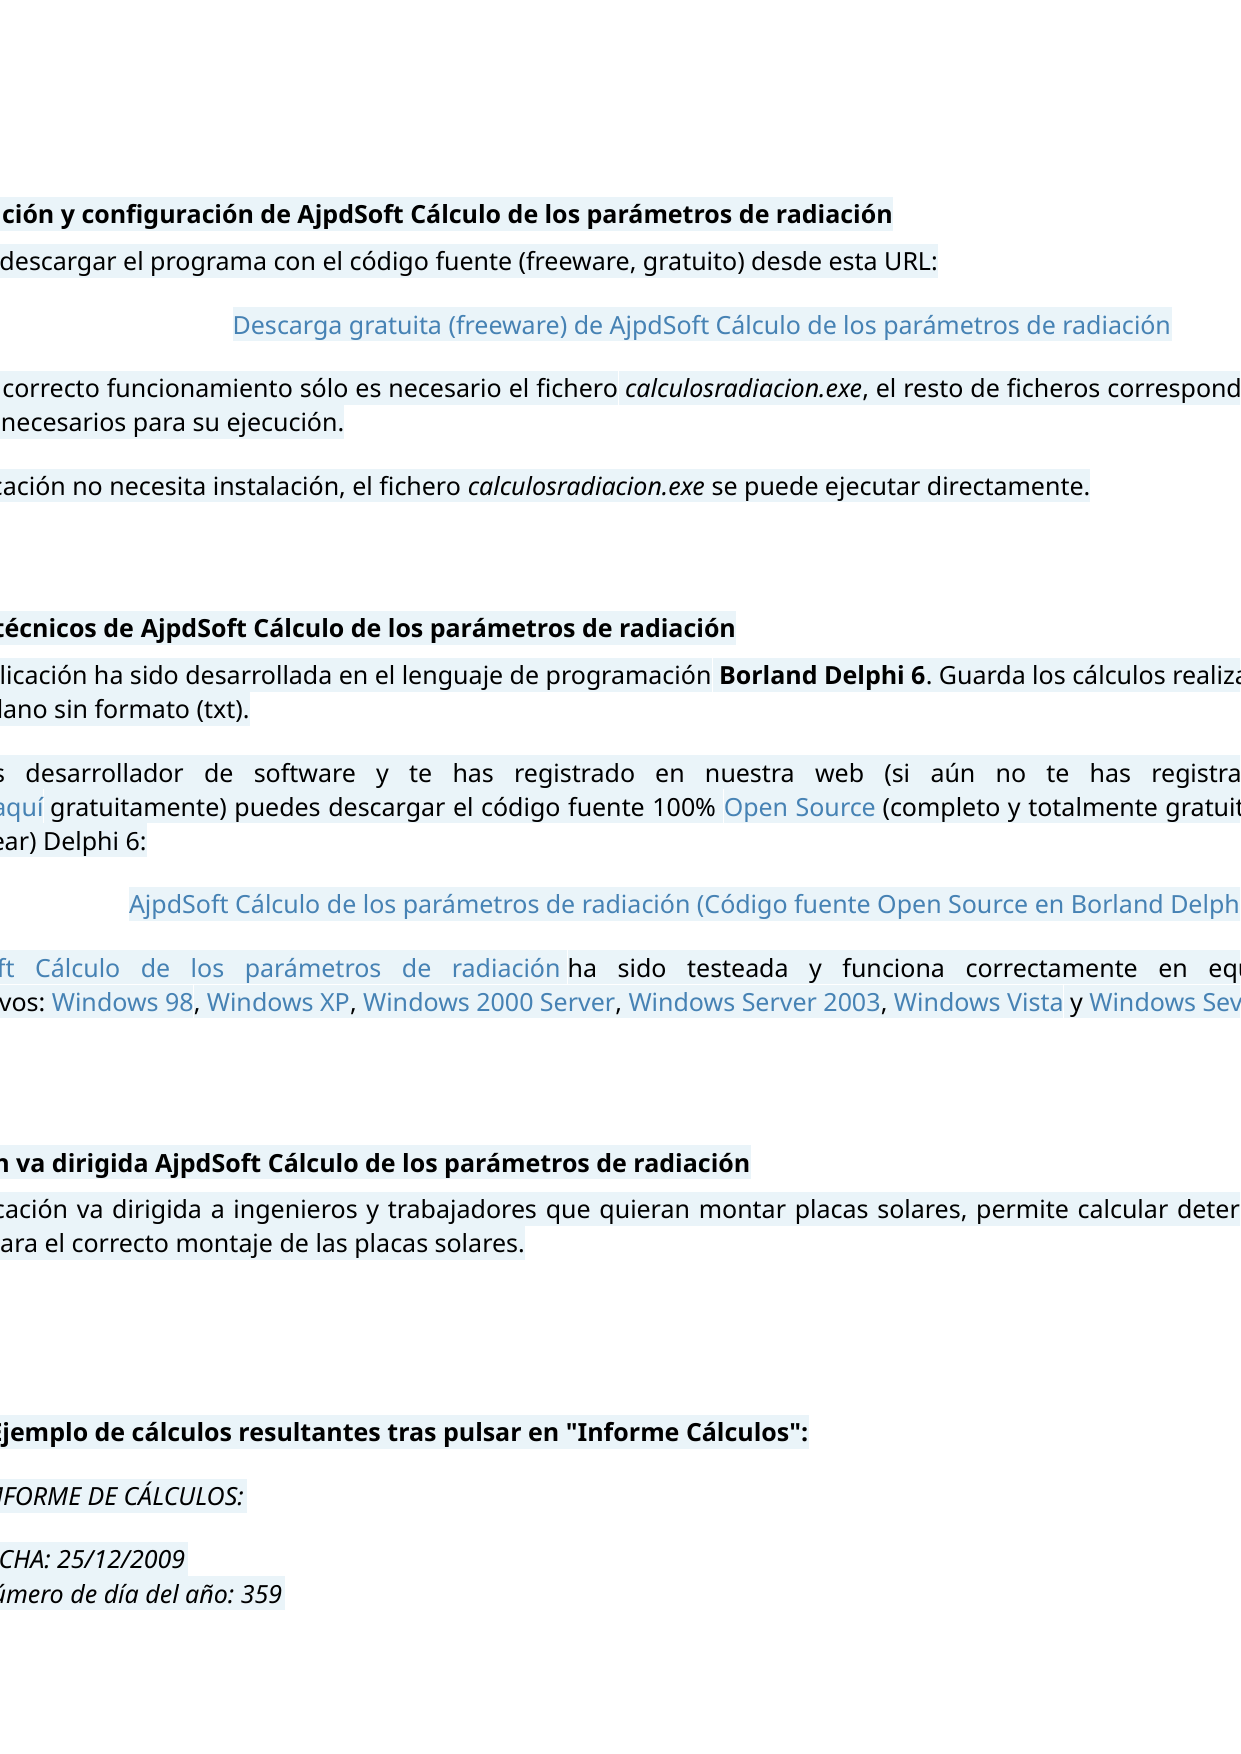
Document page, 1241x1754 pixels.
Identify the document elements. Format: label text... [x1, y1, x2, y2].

table_header Delphi: AjpdSoft Cálculo de los parámetros de radiación Añadida a la sección Descargas la aplicación AjpdSoft Cálculo de los parámetros de radiación: este programa ha sido desarrollado para el cálculo de la declinación solar así como para calcular la posición del Sol en cualquier día del año. Permite calcular, para una latitud dada, la radiación solar sobre superficie plana o inclinada en la capa exterior de la atmósfera. Los resultados se pueden guardar en fichero de texto, consultar en pantalla o copiar al portapapeles). Liberamos el código fuente - source code en Borland Delphi 6 100% Open Source. Información del cálculo de los parámetros de radiación solar. Características más importantes de AjpdSoft Cálculo de los parámetros de radiación. AjpdSoft Cálculo de los parámetros de radiación en funcionamiento. Instalación y configuración de AjpdSoft Cálculo de los parámetros de radiación. Datos técnicos de AjpdSoft Cálculo de los parámetros de radiación. A quién va dirigida AjpdSoft Cálculo de los parámetros de radiación. Anexo. Ejemplo de cálculos resultantes tras pulsar en "Informe Cálculos". Código fuente (source code) de la aplicación completa. Artículos relacionados. Créditos. Información del cálculo de los parámetros de radiación solar Con el programa pueden obtener datos de radiación para cualquier día del año. Se ha de introducir la latitud del lugar del que se quieren obtener dichos datos, así como la inclinación de la superficie si es que la tuviera, y el día que del que se quiere obtener los resultados. Pulsando el botón Calcular una vez introducidos los datos se obtendrá la DECLINACIÓN SOLAR proveniente de la expresión propuesta por Spencer: De la posición del Sol, los datos obtenidos hacen referencia a la siguiente figura: α es la altura solar. Ψ es el azimut. θz es el ángulo cenital. W, es el ángulo solar y corresponde a la trayectoria del sol, 0º al mediodía. La hora del lugar será aproximadamente una hora más en verano y dos en invierno de la hora solar. La radiación solar en el espacio se mide en valor diario medio resultante de la expresión donde Isc es la constante solar y E0, la corrección de la órbita de la tierra: Con el programa también se obtiene el valor de radiación difusa a partir de datos mensuales de radiación global. El programa incluye los datos de tres localidades y se usa para ello el índice de transparencia diario, que relaciona estas radiaciones, (Kd=Gd/Ids) y se aplica la correlación del Método de Page: D/G=1.00-1.13Kd. Características más importantes de AjpdSoft Cálculo de los parámetros de radiación Aplicación de muy sencillo manejo, muy fácil e intuitiva, todas las opciones están en una misma ventana. La aplicación ha sido desarrollada en el lenguaje de programación Borland Delphi 6. No necesita instalación, es suficiente con ejecutar el fichero calculosradiacion.exe. Calcula la declinación solar, posición del Sol en cualquier día del año, calcula la radiación solar sobre superficie plana y sobre superficie inclinada. Muestra gráficas de los valores medios mensuales de radiación difusa y global de las localidades elegidas. Muestra los cálculos obtenidos en pantalla y permite guardarlos en fichero de texto. AjpdSoft Cálculo de los parámetros de radiación en funcionamiento Esta aplicación o programa informático permite calcular la declinación solar según la posición del Sol en cualquier día del año. Se obtiene así mismo para una latitud dada (gadros, minutos y segundos) la radiación solar sobre una superficie plana en la capa exterior de la atmósfera, medida en vatios hora por metro cuadrado. También puede calcular la radiación para una superficie inclinada (según los grados de inclinación). AjpdSoft Cálculo de los parámetros de radiación calcula, para una hora solar dada, la posición del sol según sus ángulos. La aplicación incluye los datos de los valores emdios mensuales de radiación difusa para tres localidades de las que se disponen datos de radiación global: Almería, Madrid y Santander. Calcula para estas localidades la componente difusa de dicha radiación, basado en el Método de Page, y en función de la radiación total que se recibe para esas localidades, de donde dichas radiaciones extraterrestres se han calculado con el propio programa. En primer lugar, para introducir los datos conocidos marcaremos el chec "Introducir Datos", introduciremos latitud norte (que la aplicación podrá calcular automáticamente en función de los grados, minutos y segundos), los grados de inclinación, el día del año (podremos obtener los días automáticamente para determinadas fechas: Solsticio de Verano: el 21 de junio (día 172 en fecha juliana). Equinoccio de Otoño: el 23 de septiembre (día 266 en fecha juliana). Solsticio de Invierno: el 21 de diciembre (día 355 en fecha juliana). Equinoccio de Primavera: el 31 de marzo (día 80 en fecha juliana). O bien pulsamos los botones para cada uno de estos días del año o bien pulsamos en el desplegable del calendario y seleccionamos el día que deseemos, pulsaremos el botón "Añadir Fecha Indicada" para calcular el día del año de la fecha indicada (fecha juliana). Una vez introducidos los datos conocidos pulsaremos "Calcular" para que la aplicación realice los cálculos automáticos de: declinación en grados, altura solar al mediodía, ángulo cenital, ángulo de salida del sol, salida para superficie inclinada, amanecer, duración del día, anochecer, radiación solar diaria extraterreste (Mh/m2), radiación diaria sobre la superficie inclinada (Wh/m2): Seleccionando en "Valores demdios mensuales de radiación difusa" la localidad (Almería, Madrid o Santander) y pulsando en "Hallar" la aplicación calculará los valores medios de radiación difusa por cada mes: Pulsando el botón "Mostrar gráfica" podremos ver una gráfica comparativa de según los distintos valores de radiación media mensual tanto global cómo difusa por localidad: La aplicación permite exportar el gráfico a bmp (imagen), mostrar una vista previa para seleccionar las opciones antes de la impresión (impresora, márgenes, posición, etc.) o imprimirlo directamente en la impresora predeterminada. En "Posición del Sol", introduciendo la hora, los minutos y los segundos, la aplicación calculará el ángulo horario, el azimut y la altura solar: Pulsando en el botón "Informe Cálculos" podremos ver los cálculos realizados en el cuadro de texto para copiarlos al portapapeles o bien, pulsando en el botón "Guardar Informe" podremos guardarlos en fichero de texto: Seleccionando una carpeta y un nombre de fichero se guardarán los datos de los cálculos de radiación: Ejemplo de cálculos resultantes tras pulsar en "Informe Cálculos". Instalación y configuración de AjpdSoft Cálculo de los parámetros de radiación Podéis descargar el programa con el código fuente (freeware, gratuito) desde esta URL: Descarga gratuita (freeware) de AjpdSoft Cálculo de los parámetros de radiación Para el correcto funcionamiento sólo es necesario el fichero calculosradiacion.exe, el resto de ficheros corresponden al código fuente y no son necesarios para su ejecución. La aplicación no necesita instalación, el fichero calculosradiacion.exe se puede ejecutar directamente. Datos técnicos de AjpdSoft Cálculo de los parámetros de radiación Esta aplicación ha sido desarrollada en el lenguaje de programación Borland Delphi 6. Guarda los cálculos realizados en un fichero de texto plano sin formato (txt). Si eres desarrollador de software y te has registrado en nuestra web (si aún no te has registrado puedes hacerlo desde aquí gratuitamente) puedes descargar el código fuente 100% Open Source (completo y totalmente gratuito) en Borland (ahora Codegear) Delphi 6: AjpdSoft Cálculo de los parámetros de radiación (Código fuente Open Source en Borland Delphi 6) AjpdSoft Cálculo de los parámetros de radiación ha sido testeada y funciona correctamente en equipos con sistemas operativos: Windows 98, Windows XP, Windows 2000 Server, Windows Server 2003, Windows Vista y Windows Seven (7). A quién va dirigida AjpdSoft Cálculo de los parámetros de radiación La aplicación va dirigida a ingenieros y trabajadores que quieran montar placas solares, permite calcular determinados parámetros útiles para el correcto montaje de las placas solares. Anexo Ejemplo de cálculos resultantes tras pulsar en "Informe Cálculos": IMFORME DE CÁLCULOS: FECHA: 25/12/2009 Número de día del año: 359 Latitud del lugar: 3.06806 Grados Latitud Norte Superficie plana y superficie inclinada 2 grados Declinación del día -23.398 grados ALTURA SOLAR AL MEDIODIA: 63.534 GRADOS Ángulo cenital: 26.466 grados ÁNGULO DE SALIDA DEL SOL: 88.671 GRADOS Salida sol para superfie inclinada: 88.671 grados AMANECER: 6.09 Horas antes del mediodía DURACIÓN DEL DÍA: 11.82 Horas ANOCHECER: 17.91 Horas desde el mediodía Radiación solar diaria extraterrestre de 9530.39 Wh/m2 Radiación solar diaria extraterrestre sobre superficie inclinada de 9774.15 Wh/m2 Código fuente (source code) de la aplicación completa: unit radiacion; {$R WinXP.res} interface uses Windows, Messages, SysUtils, Variants, Classes, Graphics, Controls, Forms, Dialogs,shellapi, StdCtrls, ComCtrls, Buttons, dateutils, ExtCtrls, Math, jpeg, series, ThemeMgr; type TF_Radiacion = class(TForm) Notas: TPageControl; TabSheet1: TTabSheet; TabSheet2: TTabSheet; gb_Radiacion: TGroupBox; Label1: TLabel; Label2: TLabel; Label3: TLabel; Label4: TLabel; Label5: TLabel; Label6: TLabel; Label7: TLabel; Label9: TLabel; Label10: TLabel; Label11: TLabel; Label12: TLabel; Label13: TLabel; Label14: TLabel; Label15: TLabel; Label8: TLabel; Label16: TLabel; E_1: TEdit; E_2: TEdit; E_3: TEdit; E_4: TEdit; E_5: TEdit; E_6: TEdit; E_12: TEdit; E_11: TEdit; E_10: TEdit; E_9: TEdit; E_8: TEdit; E_7: TEdit; E_24: TEdit; E_23: TEdit; E_22: TEdit; E_21: TEdit; E_20: TEdit; E_19: TEdit; RB_almeria: TRadioButton; RB_madrid: TRadioButton; RB_santander: TRadioButton; Button1: TButton; E_18: TEdit; E_17: TEdit; E_16: TEdit; E_15: TEdit; E_14: TEdit; E_13: TEdit; B_informe: TButton; B_Guardar: TButton; B_salir: TButton; M_resultados: TMemo; GB_datos: TGroupBox; B_calcular: TButton; P_fecha: TPanel; L_dia: TLabel; E_numeroDedia: TEdit; DTP_fecha: TDateTimePicker; B_anadirFecha: TButton; B_solsticioVerano: TButton; B_equinoccioOtono: TButton; B_SolsticioInvierno: TButton; B_EquinoccioPrimavera: TButton; P_latitud: TPanel; LE_Latitud: TLabeledEdit; LE_grados: TLabeledEdit; LE_minutos: TLabeledEdit; LE_Segundos: TLabeledEdit; CB_grados: TCheckBox; B_convertirLatitud: TButton; LE_Inclinacion: TLabeledEdit; CB_datos: TCheckBox; P_resultados: TGroupBox; L_alturaSolar: TLabel; L_alturaCenital: TLabel; L_resultado: TLabel; L_angulosalidaSol: TLabel; L_DuracionDia: TLabel; L_fecha: TLabel; L_horaSalidaSol: TLabel; L_horaPuestasol: TLabel; L_anguloSalidaInclinada: TLabel; L_radiacionInclinada: TLabel; L_radiacionExtra: TLabel; E_declinacion: TEdit; E_radiacionInclinada: TEdit; E_radiacion: TEdit; GB_posicionSol: TGroupBox; L_azimut: TLabel; L_alturaDelSol: TLabel; L_anguloSolar: TLabel; L_segundos: TLabel; L_hora: TLabel; L_minutos: TLabel; E_segundos: TEdit; CB_posicionDelSol: TCheckBox; B_Posicion: TButton; LE_azimut: TLabeledEdit; LE_alturaSolar: TLabeledEdit; LE_anguloSolar: TLabeledEdit; E_Hora: TEdit; E_minutos: TEdit; SaveDialog1: TSaveDialog; Image1: TImage; Image2: TImage; btGrafica: TButton; LWEB: TLabel; ThemeManager1: TThemeManager; procedure B_calcularClick(Sender: TObject); procedure CB_gradosClick(Sender: TObject); procedure B_convertirLatitudClick(Sender: TObject); procedure CB_datosClick(Sender: TObject); procedure B_anadirFechaClick(Sender: TObject); procedure B_solsticioVeranoClick(Sender: TObject); procedure FormCreate(Sender: TObject); procedure B_equinoccioOtonoClick(Sender: TObject); procedure B_SolsticioInviernoClick(Sender: TObject); procedure B_EquinoccioPrimaveraClick(Sender: TObject); procedure CB_posicionDelSolClick(Sender: TObject); procedure B_PosicionClick(Sender: TObject); procedure Button1Click(Sender: TObject); procedure RB_almeriaClick(Sender: TObject); procedure RB_madridClick(Sender: TObject); procedure RB_santanderClick(Sender: TObject); procedure B_salirClick(Sender: TObject); procedure B_informeClick(Sender: TObject); procedure B_GuardarClick(Sender: TObject); procedure btGraficaClick(Sender: TObject); procedure LWEBClick(Sender: TObject); private { Private declarations } public { Public declarations } end; var F_Radiacion: TF_Radiacion; implementation uses grafica; {$R *.dfm} procedure TF_Radiacion.B_calcularClick(Sender: TObject); var i,j,k,di,numerodeldia : integer; t,de,dec,w,l,Lrad,wgrad,DurDia,alfa,alfaGrad,altCen,salSol,finSol,beta,w2, w2grad,betaRad, E0,Iod,Iod2: real; declinacion,anguloSolar,angulosolargrados,duracionDia,alturaSol, alturaCenital,salidaSolar,puestasol,AngulosolarInclinacion,radiaciondiaria, radiacionDiariaInclinada : string; begin val(LE_Latitud.text,l,i); val(E_numeroDedia.Text,di,j); val(LE_Inclinacion.text,beta,k); if (i<>0) or (j<>0) or (k<>0) then begin if i<>0 then begin showmessage('Introduzca correctamente la latitud del lugar'); LE_Latitud.clear; LE_Latitud.setfocus; end; if j<>0 then begin Showmessage('Introduzca el día del año deseado'); B_anadirFecha.setfocus; end; if k<>0 then begin showmessage('Introduzca un valor correcto'); LE_Inclinacion.setfocus; end; end else begin if (l>90) or (l<0) then begin showmessage('El valor de latitud ha de estar comprendido entre 0º y 90º'); LE_Latitud.Clear; LE_Latitud.setfocus; end else begin B_informe.Enabled := true; numerodeldia := dayoftheyear(DTP_fecha.date); E_numeroDedia.text := inttostr(numerodeldia); L_fecha.caption := 'FECHA: '+datetostr(dtp_fecha.DateTime); t := 2*pi*((di-1)/365); //es el número de día del año de := 0.006918-0.399912*cos(t)+0.070257*sin(t)-0.006758*cos(2*t)+0.000907*sin(2*t) -0.002697*cos(3*t)+0.00148*sin(3*t); // da el valor de la declinacion en el día pedido dec := de*(180/pi); // pasa de radianes a grados str(dec:6:3,declinacion); E_declinacion.Text := declinacion; CB_posicionDelSol.Enabled := true; B_calcular.setfocus; Lrad := ((l*pi)/180); //pone la latitud en radianes w := arcCos(-tan(Lrad)*tan(de)); //angulo solar para la salida del sol cuando alfa = 0 wgrad := w*180/pi; // pone el ángulo de salida del sol en grados str(w:6:3,angulosolar); str(wgrad:6:3,angulosolargrados); L_angulosalidaSol.Caption := 'ÁNGULO DE SALIDA DEL SOL: '+ anguloSolarGrados+' GRADOS'; if (beta<0) or (beta>90) then begin showmessage('La inclinación ha de estar comprendida entre 0 y 90 grados'); LE_Inclinacion.text := '0'; end; betaRad := (beta*pi)/180; w2 := arcCos(-tan(Lrad-betaRad)*tan(de)); //angulo de salida para una superficie inclinada w2grad :=w2*180/pi; str(w2grad:6:3,AngulosolarInclinacion); if (w2 <= w) then // El angulo de salida para sup. inclinada será el mínimo entre w2 y w L_anguloSalidaInclinada.Caption := 'Salida para superfie inclinada: ' + anguloSolarInclinacion+' grados'; if (w2 > w) then L_anguloSalidaInclinada.Caption := 'Salida sol para superfie inclinada: '+ anguloSolarGrados+' grados'; Durdia := (wgrad*2)/15; //duración de un día, 2veces el ángulo salida del sol entre 15 grados que dura cada hora str(durdia:6:2,duracionDia); L_DuracionDia.caption := 'DURACIÓN DEL DÍA: '+duracionDia+' Horas'; SalSol := 12-(durDia/2); str(salsol:6:2,salidaSolar); L_horaSalidaSol.caption := 'AMANECER: '+salidasolar+' Hora Solar'; finSol:= 12+(durDia/2); str(finsol:6:2,puestaSol); L_horaPuestaSol.caption := 'ANOCHECER: '+puestasol+' Hora Solar'; alfa := arcSin(sin(Lrad)*sin(de)+cos(Lrad)*cos(de)*1); //altura solar al mediodía, cosw=1 alfaGrad := alfa*180/pi; str(alfagrad:8:3,alturaSol); L_alturaSolar.Caption := 'ALTURA SOLAR AL MEDIODIA: '+alturaSol+' GRADOS'; altCen := 90-alfaGrad; //el ángulo cenital es complementario de la altura solar str(altCen:8:3,alturacenital); L_alturaCenital.Caption := 'Ángulo cenital: '+alturaCenital+' grados'; E0 := 1+0.03333*cos(2*pi*numerodeldia/365); //radiación global diaria exterior de la admosfera. Iod := (24/pi)*1367*E0*(w*sin(de)*sin(Lrad)+cos(de)*cos(Lrad)*sin(w)); str(Iod:6:2,radiaciondiaria); E_radiacion.text := radiaciondiaria; if (w2 <= w) then //para superficie inclinada se usa el mínimo entre w y w2 Iod2 := (24/pi)*1367*E0*(w2*sin(de)*sin(Lrad-betaRad)+cos(de)*cos(Lrad-betaRad)*sin(w2)); str(Iod2:6:2,radiacionDiariaInclinada); E_radiacionInclinada.text := radiacionDiariaInclinada; if (w2 > w) then Iod2 := (24/pi)*1367*E0*(w*sin(de)*sin(Lrad-betaRad)+cos(de)*cos(Lrad-betaRad)*sin(w)); str(Iod2:6:2,radiacionDiariaInclinada); E_radiacionInclinada.text := radiacionDiariaInclinada; end; end; end; procedure TF_Radiacion.CB_gradosClick(Sender: TObject); begin If CB_grados.checked then begin LE_Latitud.clear; LE_grados.enabled := true; LE_grados.setfocus; LE_minutos.enabled := true; LE_Segundos.enabled := true; B_convertirlatitud.Enabled := true; end else begin LE_grados.enabled := false; LE_minutos.enabled := false; LE_Segundos.enabled := false; B_convertirlatitud.Enabled := false; LE_grados.clear; LE_minutos.clear; LE_Segundos.clear; end; end; procedure TF_Radiacion.B_convertirLatitudClick(Sender: TObject); var g,s,m : integer; r : real; resultado : string; i,j,k : integer; begin val(LE_grados.text,g,i); val(LE_minutos.text,m,j); val(LE_Segundos.Text,s,k); if (i<>0) or (j<>0) or (k<>0) then begin showmessage('Introduzca valores válidos'); LE_grados.setfocus; end else begin r := g+(m/60)+(s/3600); str(r:8:5,resultado); LE_Latitud.Text := resultado; end; end; procedure TF_Radiacion.CB_datosClick(Sender: TObject); begin If CB_datos.checked then begin LE_Inclinacion.Enabled := true; B_calcular.Enabled := true; CB_grados.enabled := true; LE_Latitud.enabled := true; L_dia.Enabled := true; DTP_fecha.enabled := true; B_anadirFecha.enabled := true; B_solsticioVerano.enabled := true; B_SolsticioInvierno.enabled := true; B_equinoccioOtono.enabled := true; B_EquinoccioPrimavera.enabled := true; end else begin LE_Inclinacion.enabled := false; B_calcular.Enabled := false; CB_grados.enabled := false; LE_Latitud.enabled := false; DTP_fecha.enabled := false; B_anadirFecha.enabled := false; B_solsticioVerano.enabled := false; B_SolsticioInvierno.enabled := false; B_equinoccioOtono.enabled := false; B_EquinoccioPrimavera.enabled := false; CB_posicionDelSol.enabled := false; L_dia.Enabled := false; CB_posicionDelSol.Checked := false; end; end; procedure TF_Radiacion.B_anadirFechaClick(Sender: TObject); var dia : TDatetime; d : integer; begin dia := DTP_fecha.date; d := DayOfTheYear(dia); E_numeroDedia.Text := inttostr(d); B_calcular.setfocus; end; procedure TF_Radiacion.B_solsticioVeranoClick(Sender: TObject); var solsticioVer : TDatetime; d : integer; begin solsticioVer := strtodate('21/06/2009'); DTP_fecha.date := solsticioVer; d := dayoftheyear(solsticioVer); E_numeroDedia.Text := inttostr(d); end; procedure TF_Radiacion.FormCreate(Sender: TObject); begin DTP_fecha.date := now; end; procedure TF_Radiacion.B_equinoccioOtonoClick(Sender: TObject); var equinoccioOto : TDatetime; d : integer; begin equinoccioOto := strtodate('23/09/2009'); DTP_fecha.date := equinoccioOto; d := dayoftheyear(equinoccioOto); E_numeroDedia.Text := inttostr(d); end; procedure TF_Radiacion.B_SolsticioInviernoClick(Sender: TObject); var solsticioInv : TDatetime; d : integer; begin solsticioInv := strtodate('21/12/2009'); DTP_fecha.date := solsticioInv; d := dayoftheyear(solsticioInv); E_numeroDedia.Text := inttostr(d); end; procedure TF_Radiacion.B_EquinoccioPrimaveraClick(Sender: TObject); var equinoccioPri : TDatetime; d : integer; begin equinoccioPri := strtodate('21/03/2009'); DTP_fecha.date := equinoccioPri; d := dayoftheyear(equinoccioPri); E_numeroDedia.Text := inttostr(d); end; procedure TF_Radiacion.CB_posicionDelSolClick(Sender: TObject); begin if CB_posicionDelSol.Checked then begin B_Posicion.enabled := true; E_segundos.enabled := true; E_hora.enabled := true; E_minutos.enabled := true; L_azimut.Enabled := true; L_alturaDelSol.enabled := true; L_anguloSolar.enabled:= true; L_segundos.Enabled := true; L_hora.Enabled := true; L_minutos.Enabled := true; E_Hora.setfocus; end else begin E_Hora.enabled := false; E_segundos.enabled := false; E_minutos.enabled := false; B_Posicion.enabled := false; L_segundos.Enabled := false; L_azimut.Enabled := false; L_alturaDelSol.enabled := false; L_anguloSolar.enabled := false; L_hora.Enabled := false; L_minutos.Enabled := false; end; end; procedure TF_Radiacion.B_PosicionClick(Sender: TObject); var h,m,s,hs,w,wgrad,alfa,alfaGrad,L,Lrad,de,deRad,azi,aziGrad : real; i,j,k: integer; angulosolar,azimut,alturaSolar : string; begin val(E_Hora.text,h,i); val(E_minutos.text,m,j); val(E_segundos.text,s,k); if (i<>0) or (j<>0) or (k<>0) then begin showmessage('Introduzca valores horarios correctos'); E_hora.setfocus; end else begin if (E_declinacion.text = '') then begin showmessage('Debe introducir el día en que desea calcular la posicion del sol'); B_anadirFecha.SetFocus; end else begin if (h<0) or (h>23) or (m<0)or (m>59) or (s<0) or (s>59) then begin showmessage('Introduzca valores adecuados: hora entre 0 y 23; '+ 'minutos y segundos entre 0 y 59'); E_hora.SetFocus; end else begin Hs := h+m/60+s/3600; // nos da la hora solar en decimal w := (hs-12)*pi/12; // ángulo solar en radianes wgrad := (hs-12)*180/12; // ángulo solar en grados: 1 hora = 15 grados str(wgrad:6:2,angulosolar); LE_anguloSolar.Text := angulosolar; val(E_declinacion.text,de,i); // coge el valor de la declinacion para ese día val(LE_Latitud.text,l,i); // coge el valor de la latidud del lugar Lrad := l*pi/180; // latitud en radianes DeRad := de*pi/180; // declinacion en radianes //calcula altura solar a cualquier hora alfa := arcSin(sin(Lrad)*sin(DeRad)+cos(Lrad)*cos(DeRad)*cos(w)); alfaGrad := alfa*180/pi; str(alfagrad:8:3,alturaSolar); LE_alturaSolar.Text := alturaSolar; if (Hs = 12) then LE_azimut.text := '0.00' else begin // calcula el azimut en radianes Azi := arcCos((sin(alfa)*sin(LRad)-sin(deRad))/(cos(alfa)*cos(LRad))); AziGrad := azi*180/pi; // azimut en grados str(azigrad:6:2,azimut); LE_azimut.text := azimut; end; end; end; end; end; procedure TF_Radiacion.Button1Click(Sender: TObject); var e,f,m,a,ma,j,ju,ag,s,o,n,di,e2,f2,m2,a2,ma2,j2,ju2,ag2,s2,o2,n2,di2, k1,k2,k3,k4,k5,k6,k7,k8,k9,k19,k10,k11,k12,d1,d2,d3,d4,d5,d6,d7,d8,d9,d10,d11,d12 : real; begin if RB_almeria.Checked then begin e := 2800; //valores medios mensuales de radiacion global E_1.text := floattostr(e); f := 3600; E_2.text := floattostr(f); m := 5100; E_3.Text := floattostr(m); a := 5700; E_4.Text := floattostr(a); ma := 6600; E_5.text := floattostr(ma); j := 7200; E_6.text := floattostr(j); ju := 7100; E_7.text := floattostr(ju); ag := 6500; E_8.text := floattostr(ag); s := 5500; E_9.text := floattostr(s); o := 4200; E_10.text:= floattostr(o); n := 3000; E_11.text := floattostr(n); di := 2500; E_12.text := floattostr(di); e2 := 4700; //valores de radiacion en la atmosfera para el día 15 de cada mes f2 := 6204; m2 := 8014; a2 := 9851; ma2 := 11064; j2 := 11585; ju2 := 11364; ag2 := 10420; s2 := 8846; o2 := 6971; n2 := 5211; di2 := 4338; k1 := e/e2; // k es el cociente entre radiacion global y la extraterrestre: k=Go/Ioc k2 := f/f2; k3 := m/m2; k4 := a/a2; k5 := ma/ma2; k6 := j/j2; k7 := ju/ju2; k8 := ag/ag2; k9 := s/s2; k10 := o/o2; k11 := n/n2; k12 := di/di2; D1 := e*(1-1.13*k1); // se halla el valor de la radiacion difusa por el método de Page E_13.Text := floattostr(d1); D2 := f*(1-1.13*k2); E_14.Text := floattostr(d2); D3 := m*(1-1.13*k3); E_15.Text := floattostr(d3); D4 := a*(1-1.13*k4); E_16.Text := floattostr(d4); D5 := ma*(1-1.13*k5); E_17.Text := floattostr(d5); D6 := j*(1-1.13*k6); E_18.Text := floattostr(d6); D7 := ju*(1-1.13*k7); E_19.Text := floattostr(d7); D8 := ag*(1-1.13*k8); E_20.Text := floattostr(d8); D9 := s*(1-1.13*k9); E_21.Text := floattostr(d9); D10 := o*(1-1.13*k10); E_22.Text := floattostr(d10); D11 := n*(1-1.13*k11); E_23.Text := floattostr(d11); D12 := di*(1-1.13*k12); E_24.Text := floattostr(d12); end; if RB_madrid.Checked then begin e := 2000; //valores medios mensuales de radiacion global E_1.text := floattostr(e); f := 2900; E_2.text := floattostr(f); m := 4300; E_3.Text := floattostr(m); a := 5400; E_4.Text := floattostr(a); ma := 6500; E_5.text := floattostr(ma); j := 7300; E_6.text := floattostr(j); ju := 7600; E_7.text := floattostr(ju); ag := 6700; E_8.text := floattostr(ag); s := 5300; E_9.text := floattostr(s); o := 3600; E_10.text:= floattostr(o); n := 2400; E_11.text := floattostr(n); di := 1800; E_12.text := floattostr(di); e2 := 4089; //valores de radiacion en la atmosfera para el día 15 de cada mes f2 := 5642; m2 := 7569; a2 := 9598; ma2 := 10995; j2 := 11620; ju2 := 11362; ag2 := 10261; s2 := 8490; o2 := 6460; n2 := 4615; di2 := 3222; k1 := e/e2; // k es el cociente entre radiacion global y la extraterrestre: k=Go/Ioc k2 := f/f2; k3 := m/m2; k4 := a/a2; k5 := ma/ma2; k6 := j/j2; k7 := ju/ju2; k8 := ag/ag2; k9 := s/s2; k10 := o/o2; k11 := n/n2; k12 := di/di2; D1 := e*(1-1.13*k1); // se halla el valor de la radiacion difusa por el método de Page E_13.Text := floattostr(d1); D2 := f*(1-1.13*k2); E_14.Text := floattostr(d2); D3 := m*(1-1.13*k3); E_15.Text := floattostr(d3); D4 := a*(1-1.13*k4); E_16.Text := floattostr(d4); D5 := ma*(1-1.13*k5); E_17.Text := floattostr(d5); D6 := j*(1-1.13*k6); E_18.Text := floattostr(d6); D7 := ju*(1-1.13*k7); E_19.Text := floattostr(d7); D8 := ag*(1-1.13*k8); E_20.Text := floattostr(d8); D9 := s*(1-1.13*k9); E_21.Text := floattostr(d9); D10 := o*(1-1.13*k10); E_22.Text := floattostr(d10); D11 := n*(1-1.13*k11); E_23.Text := floattostr(d11); D12 := di*(1-1.13*k12); E_24.Text := floattostr(d12); end; if RB_santander.Checked then begin e := 1300; //valores medios mensuales de radiacion global E_1.text := floattostr(e); f := 1900; E_2.text := floattostr(f); m := 2900; E_3.Text := floattostr(m); a := 3900; E_4.Text := floattostr(a); ma := 4500; E_5.text := floattostr(ma); j := 5100; E_6.text := floattostr(j); ju := 5200; E_7.text := floattostr(ju); ag := 4400; E_8.text := floattostr(ag); s := 3800; E_9.text := floattostr(s); o := 2400; E_10.text:= floattostr(o); n := 1600; E_11.text := floattostr(n); di := 1100; e2 := 3567; //valores de radiacion en la atmosfera para el día 15 de cada mes f2 := 5152; m2 := 7169; a2 := 9355; ma2 := 10911; j2 := 11627; ju2 := 11336; ag2 := 10099; s2 := 8163; o2 := 6008; n2 := 4103; di2 := 3200; k1 := e/e2; // k es el cociente entre radiacion global y la extraterrestre: k=Go/Ioc k2 := f/f2; k3 := m/m2; k4 := a/a2; k5 := ma/ma2; k6 := j/j2; k7 := ju/ju2; k8 := ag/ag2; k9 := s/s2; k10 := o/o2; k11 := n/n2; k12 := di/di2; D1 := e*(1-1.13*k1); // se halla el valor de la radiacion difusa por el método de Page E_13.Text := floattostr(d1); D2 := f*(1-1.13*k2); E_14.Text := floattostr(d2); D3 := m*(1-1.13*k3); E_15.Text := floattostr(d3); D4 := a*(1-1.13*k4); E_16.Text := floattostr(d4); D5 := ma*(1-1.13*k5); E_17.Text := floattostr(d5); D6 := j*(1-1.13*k6); E_18.Text := floattostr(d6); D7 := ju*(1-1.13*k7); E_19.Text := floattostr(d7); D8 := ag*(1-1.13*k8); E_20.Text := floattostr(d8); D9 := s*(1-1.13*k9); E_21.Text := floattostr(d9); D10 := o*(1-1.13*k10); E_22.Text := floattostr(d10); D11 := n*(1-1.13*k11); E_23.Text := floattostr(d11); D12 := di*(1-1.13*k12); E_24.Text := floattostr(d12); end; end; procedure TF_Radiacion.RB_almeriaClick(Sender: TObject); var e,f,m,a,ma,j,ju,ag,s,o,n,di : real; begin e := 2800; //valores medios mensuales de radiacion global E_1.text := floattostr(e); f := 3600; E_2.text := floattostr(f); m := 5100; E_3.Text := floattostr(m); a := 5700; E_4.Text := floattostr(a); ma := 6600; E_5.text := floattostr(ma); j := 7200; E_6.text := floattostr(j); ju := 7100; E_7.text := floattostr(ju); ag := 6500; E_8.text := floattostr(ag); s := 5500; E_9.text := floattostr(s); o := 4200; E_10.text:= floattostr(o); n := 3000; E_11.text := floattostr(n); di := 2500; E_12.text := floattostr(di); E_13.clear; E_14.clear; E_15.clear; E_16.clear; E_17.clear; E_18.clear; E_19.clear; E_20.clear; E_21.Clear; E_22.clear; E_23.Clear; E_24.Clear; end; procedure TF_Radiacion.RB_madridClick(Sender: TObject); var e,f,m,a,ma,j,ju,ag,s,o,n,di : real; begin e := 2000; //valores medios mensuales de radiacion global E_1.text := floattostr(e); f := 2900; E_2.text := floattostr(f); m := 4300; E_3.Text := floattostr(m); a := 5400; E_4.Text := floattostr(a); ma := 6500; E_5.text := floattostr(ma); j := 7300; E_6.text := floattostr(j); ju := 7600; E_7.text := floattostr(ju); ag := 6700; E_8.text := floattostr(ag); s := 5300; E_9.text := floattostr(s); o := 3600; E_10.text:= floattostr(o); n := 2400; E_11.text := floattostr(n); di := 1800; E_12.text := floattostr(di); E_13.clear; E_14.clear; E_15.clear; E_16.clear; E_17.clear; E_18.clear; E_19.clear; E_20.clear; E_21.Clear; E_22.clear; E_23.Clear; E_24.Clear; end; procedure TF_Radiacion.RB_santanderClick(Sender: TObject); var e,f,m,a,ma,j,ju,ag,s,o,n,di : real; begin e := 1300; //valores medios mensuales de radiacion global E_1.text := floattostr(e); f := 1900; E_2.text := floattostr(f); m := 2900; E_3.Text := floattostr(m); a := 3900; E_4.Text := floattostr(a); ma := 4500; E_5.text := floattostr(ma); j := 5100; E_6.text := floattostr(j); ju := 5200; E_7.text := floattostr(ju); ag := 4400; E_8.text := floattostr(ag); s := 3800; E_9.text := floattostr(s); o := 2400; E_10.text:= floattostr(o); n := 1600; E_11.text := floattostr(n); di := 1100; E_12.text := floattostr(di); E_13.clear; E_14.clear; E_15.clear; E_16.clear; E_17.clear; E_18.clear; E_19.clear; E_20.clear; E_21.Clear; E_22.clear; E_23.Clear; E_24.Clear; end; procedure TF_Radiacion.B_salirClick(Sender: TObject); begin Close; end; procedure TF_Radiacion.B_informeClick(Sender: TObject); begin M_resultados.lines.Add('IMFORME DE CÁLCULOS: '); M_resultados.lines.Add(''); M_resultados.lines.Add(L_fecha.caption); M_resultados.lines.Add('Número de día del año: '+E_numeroDedia.text); M_resultados.lines.Add('Latitud del lugar: '+LE_latitud.Text+' Grados Latitud Norte'); M_resultados.lines.Add('Superficie plana y superficie inclinada '+LE_Inclinacion.Text+' grados'); M_resultados.lines.Add('Declinación del día '+E_declinacion.text+' grados'); M_resultados.lines.Add(L_alturaSolar.caption); M_resultados.lines.Add(L_alturaCenital.caption); M_resultados.lines.Add(L_angulosalidaSol.caption); M_resultados.lines.Add(L_anguloSalidaInclinada.caption); M_resultados.lines.Add(L_horaSalidaSol.caption); M_resultados.lines.Add(L_DuracionDia.caption); M_resultados.lines.Add(L_horaPuestasol.caption); M_resultados.lines.Add('Radiación solar diaria extraterrestre de '+E_radiacion.Text+' Wh/m2'); M_resultados.lines.Add('Radiación solar diaria extraterrestre sobre superficie inclinada de ' + E_radiacionInclinada.text+' Wh/m2'); B_informe.Enabled := false; B_Guardar.enabled := true; end; procedure TF_Radiacion.B_GuardarClick(Sender: TObject); begin savedialog1.Title := 'Guardar cálculos realizados'; savedialog1.DefaultExt := 'txt'; savedialog1.filter := 'Archivos de texto (*.txt)|*.txt| Todos los archivos|*.*'; If savedialog1.execute then begin M_resultados.Lines.SaveToFile(savedialog1.filename); M_resultados.Clear; B_Guardar.enabled := false; end else showmessage('Los datos NO han sido salvados'); end; procedure TF_Radiacion.btGraficaClick(Sender: TObject); var serieG : TFastLineSeries; serieDifusa : TFastLineSeries; formulario : TformGrafica; begin if E_13.Text = '' then MessageDlg('Debe seleccionar la localidad y pulsar en "Hallar".', mtWarning, [mbok], 0) else begin formulario := TformGrafica.Create(Application); try formulario.cGrafico.Title.Text.Clear; if RB_almeria.Checked then formulario.cGrafico.Title.Text.Add ('Valores medios mensuales de radiación difusa de Almería'); if RB_madrid.Checked then formulario.cGrafico.Title.Text.Add ('Valores medios mensuales de radiación difusa de Madrid'); if RB_santander.Checked then formulario.cGrafico.Title.Text.Add ('Valores medios mensuales de radiación difusa de Santander'); formulario.cGrafico.LeftAxis.Title.Caption := 'Radiación (Wh/m2)'; serieG := TFastLineSeries.Create(Self); With serieG do begin ParentChart := formulario.cGrafico; Title := 'Global'; AddXY(1, StrToFloat(E_1.Text), 'Enero', clRed); AddXY(2, StrToFloat(E_2.Text), 'Febrero', clRed); AddXY(3, StrToFloat(E_3.Text), 'Marzo', clRed); AddXY(4, StrToFloat(E_4.Text), 'Abril', clRed); AddXY(5, StrToFloat(E_5.Text), 'Mayo', clRed); AddXY(6, StrToFloat(E_6.Text), 'Junio', clRed); AddXY(7, StrToFloat(E_7.Text), 'Julio', clRed); AddXY(8, StrToFloat(E_8.Text), 'Agosto', clRed); AddXY(9, StrToFloat(E_9.Text), 'Septiembre', clRed); AddXY(10, StrToFloat(E_10.Text), 'Octubre', clRed); AddXY(11, StrToFloat(E_11.Text), 'Noviembre', clRed); AddXY(12, StrToFloat(E_12.Text), 'Diciembre', clRed); end; serieDifusa := TFastLineSeries.Create(Self); With serieDifusa do begin ParentChart := formulario.cGrafico; Title := 'Difusa'; AddXY(1, StrToFloat(E_13.Text), 'Enero', clBlue); AddXY(2, StrToFloat(E_14.Text), 'Febrero', clBlue); AddXY(3, StrToFloat(E_15.Text), 'Marzo', clBlue); AddXY(4, StrToFloat(E_16.Text), 'Abril', clBlue); AddXY(5, StrToFloat(E_17.Text), 'Mayo', clRed); AddXY(6, StrToFloat(E_18.Text), 'Junio', clRed); AddXY(7, StrToFloat(E_19.Text), 'Julio', clRed); AddXY(8, StrToFloat(E_20.Text), 'Agosto', clRed); AddXY(9, StrToFloat(E_21.Text), 'Septiembre', clRed); AddXY(10, StrToFloat(E_22.Text), 'Octubre', clRed); AddXY(11, StrToFloat(E_23.Text), 'Noviembre', clRed); AddXY(12, StrToFloat(E_24.Text), 'Diciembre', clRed); end; formulario.ShowModal; finally formulario.Free; end; end; end; procedure TF_Radiacion.LWEBClick(Sender: TObject); begin ShellExecute(Handle, Nil, PChar('http://www.ajpdsoft.com/modules.php?name=News&file=article&sid=443'), Nil, Nil, SW_SHOWNORMAL); end; end. Artículos relacionados AjpdSoft Cálculo parámetros módulos fotovoltaicos. Metodología para resolver problemas de ingeniería con Delphi, interpolación. Código fuente gratuito de aplicaciones completas en Delphi y Visual Basic. AjpdSoft Puntos Pivote. AjpdSoft Cálculo CRC. AjpdSoft Generador de códigos de barras. AjpdSoft Sensor de Movimiento con WebCam. AjpdSoft Conversor Hexadecimal, Decimal, Texto. AjpdSoft Gestión Comercial. Cómo se hizo ''Aviso Cambio IP Pública'' mediante Delphi, php y MySQL. Foro del Proyecto AjpdSoft sobre las aplicaciones de AjpdSoft (dudas, errores, sugerencias). Créditos Artículo realizado íntegramente por Alino (Ingeniero Industrial) miembro del proyecto AjpdSoft. Otros programas desarrollados por Alino: AjpdSoft Cálculo parámetros módulos fotovoltaicos. AjpdSoft Cálculo Interpolación. AjpdSoft Puntos Pivote. AjpdSoft Cálculo de los parámetros de radiación. Nota: Revisado por AjpdSoft el 27-12-2009. Anuncios Enviado el Viernes, 25 diciembre a las 16:58:33 por ajpdsoft [0, 118, 1240, 1610]
